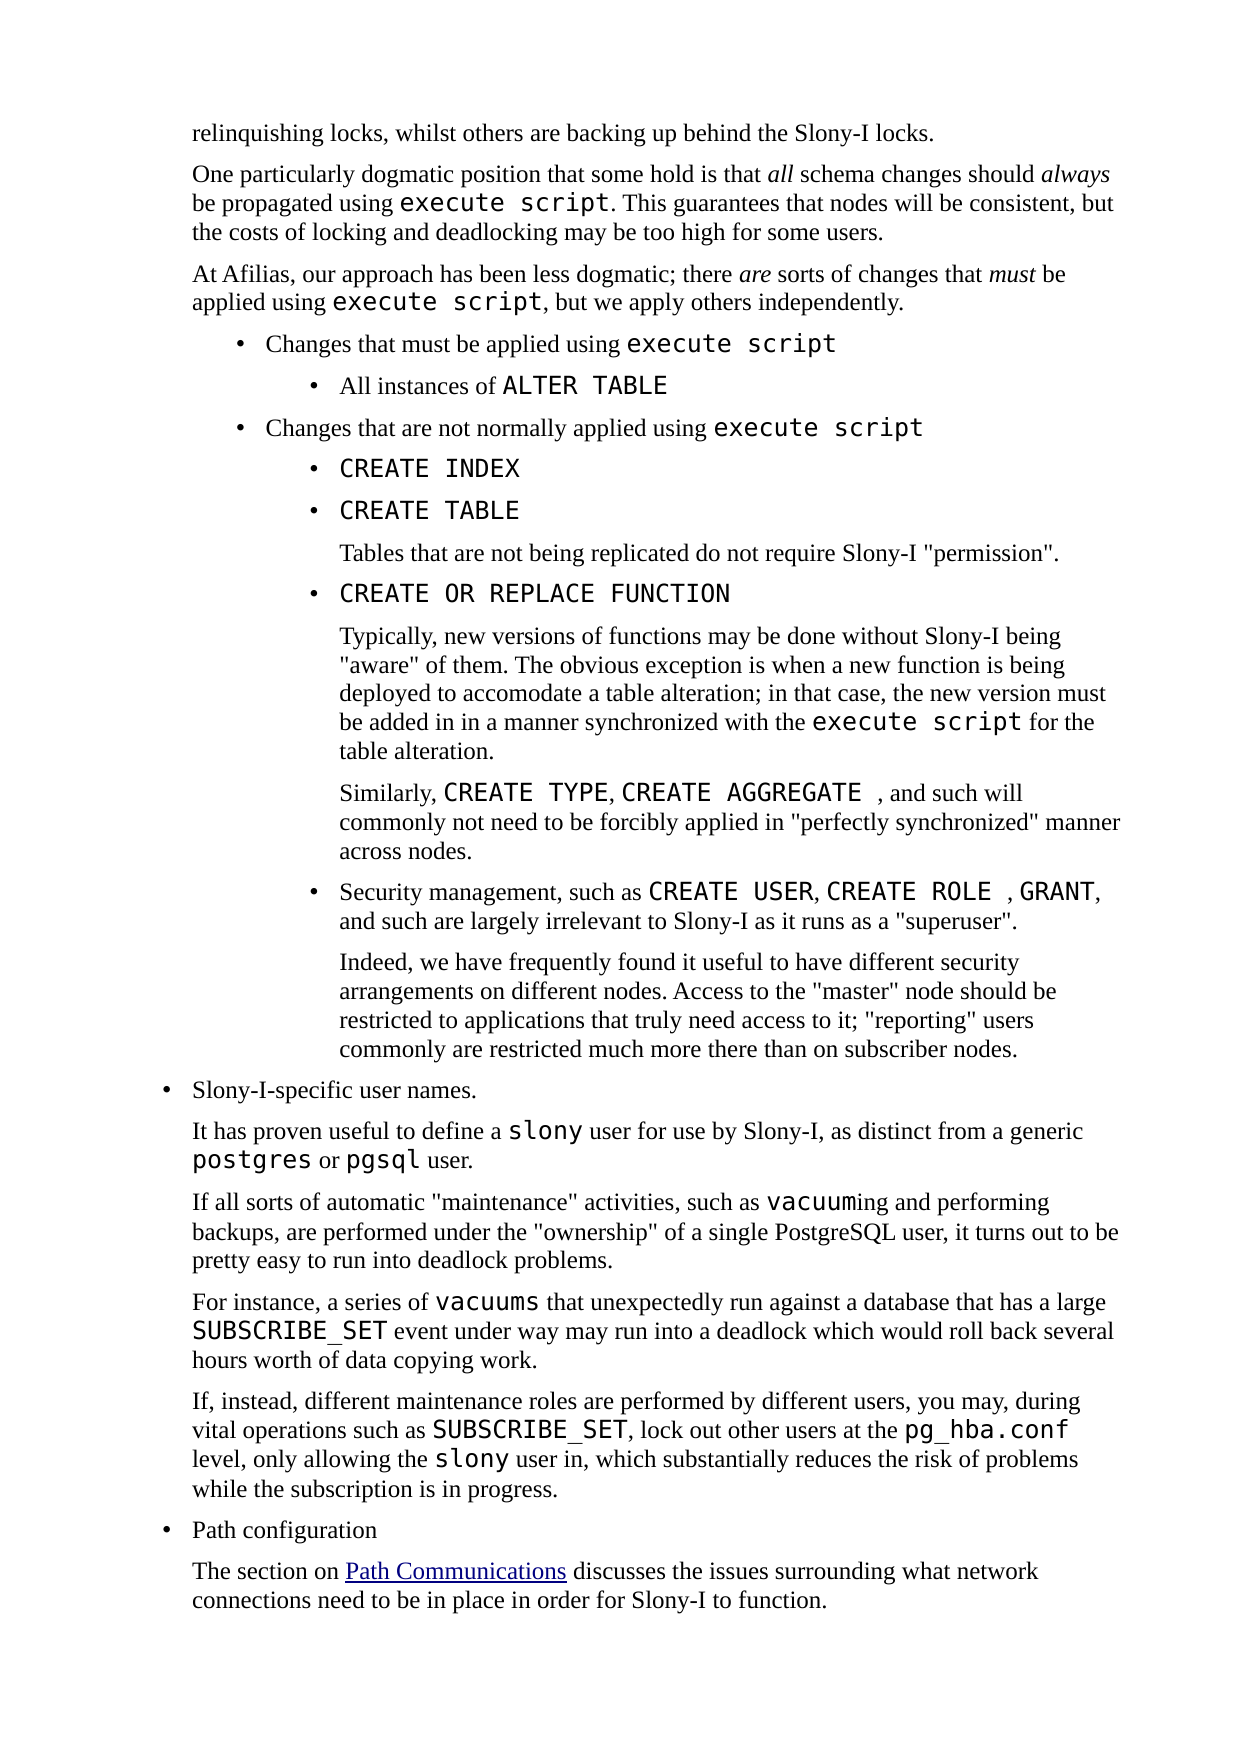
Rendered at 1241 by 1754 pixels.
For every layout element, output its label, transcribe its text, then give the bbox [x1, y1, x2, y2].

list Slony-I-specific user names. [162, 1075, 1122, 1104]
list Typically, new versions of functions may be done without Slony-I being "aware" of them. The obvious exception is when a new function is being deployed to accomodate a table alteration; in that case, the new version must be added in in a manner synchronized with the execute script for the table alteration. [309, 621, 1122, 765]
list CREATE INDEX [309, 454, 1122, 484]
list Similarly, CREATE TYPE, CREATE AGGREGATE , and such will commonly not need to be forcibly applied in "perfectly synchronized" manner across nodes. [309, 778, 1122, 864]
list One particularly dogmatic position that some hold is that all schema changes should always be propagated using execute script. This guarantees that nodes will be consistent, but the costs of locking and deadlocking may be too high for some users. [162, 159, 1122, 246]
list For instance, a series of vacuums that unexpectedly run against a database that has a large SUBSCRIBE_SET event under way may run into a deadlock which would roll back several hours worth of data copying work. [162, 1287, 1122, 1374]
list At Afilias, our approach has been less dogmatic; there are sorts of changes that must be applied using execute script, but we apply others independently. [162, 259, 1122, 317]
list Security management, such as CREATE USER, CREATE ROLE , GRANT, and such are largely irrelevant to Slony-I as it runs as a "superuser". [309, 877, 1122, 935]
list It has proven useful to define a slony user for use by Slony-I, as distinct from a generic postgres or pgsql user. [162, 1116, 1122, 1175]
list relinquishing locks, whilst others are backing up behind the Slony-I locks. [162, 118, 1122, 147]
list Changes that must be applied using execute script [236, 329, 1122, 358]
list Indeed, we have frequently found it useful to have different security arrangements on different nodes. Access to the "master" node should be restricted to applications that truly need access to it; "reporting" users commonly are restricted much more there than on subscriber nodes. [309, 947, 1122, 1062]
list If, instead, different maintenance roles are performed by different users, you may, during vital operations such as SUBSCRIBE_SET, lock out other users at the pg_hba.conf level, only allowing the slony user in, which substantially reduces the risk of problems while the subscription is in progress. [162, 1386, 1122, 1502]
list Path configuration [162, 1515, 1122, 1544]
list All instances of ALTER TABLE [309, 371, 1122, 400]
list The section on Path Communications discusses the issues surrounding what network connections need to be in place in order for Slony-I to function. [162, 1556, 1122, 1614]
list Changes that are not normally applied using execute script [236, 413, 1122, 442]
list If all sorts of automatic "maintenance" activities, such as vacuuming and performing backups, are performed under the "ownership" of a single PostgreSQL user, it turns out to be pretty easy to run into deadlock problems. [162, 1187, 1122, 1274]
list Tables that are not being replicated do not require Slony-I "permission". [309, 538, 1122, 567]
list CREATE OR REPLACE FUNCTION [309, 579, 1122, 608]
list CREATE TABLE [309, 496, 1122, 526]
